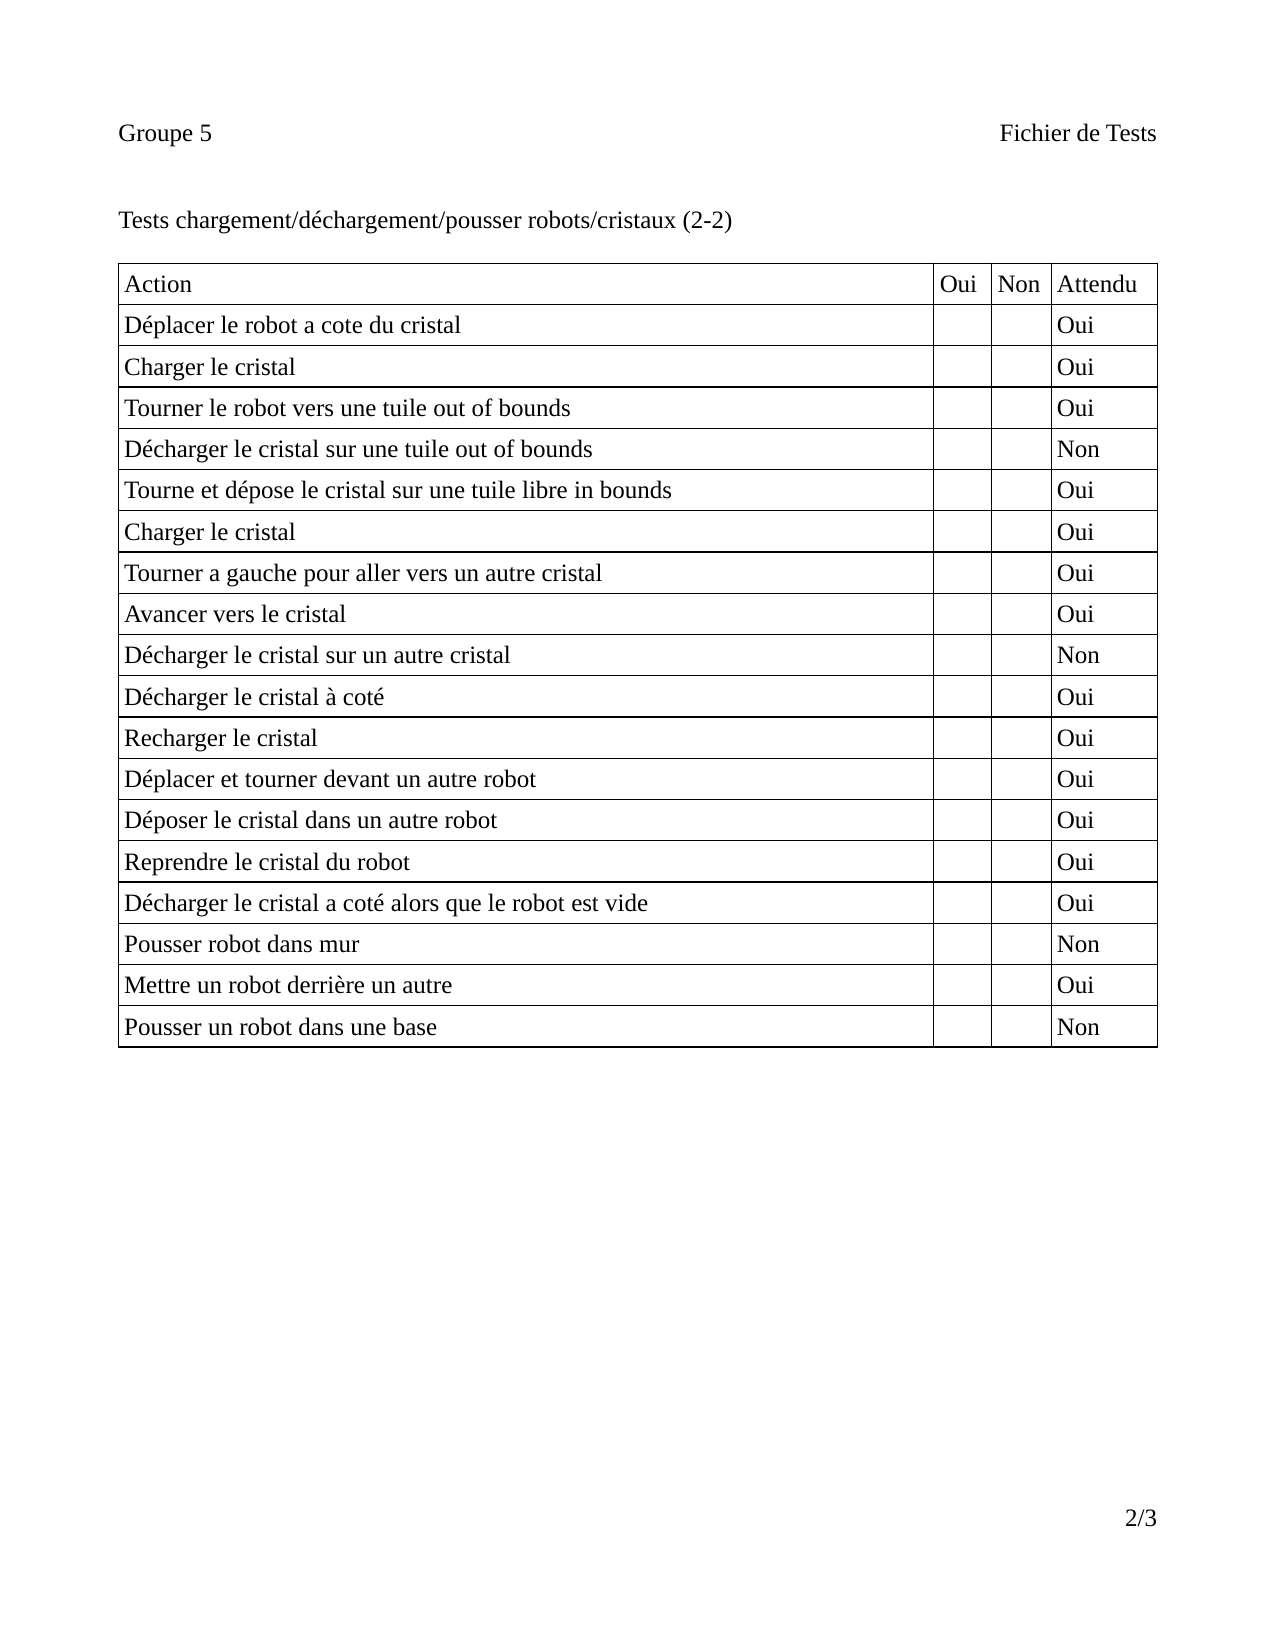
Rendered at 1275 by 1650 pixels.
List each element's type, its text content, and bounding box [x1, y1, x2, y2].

table_cell Tourner le robot vers une tuile out of bounds [119, 388, 933, 428]
table_cell [992, 511, 1051, 551]
table_cell Oui [1052, 718, 1157, 758]
table_cell Charger le cristal [119, 346, 933, 386]
table_cell Oui [1052, 965, 1157, 1005]
table_cell [992, 1006, 1051, 1046]
table_cell Non [1052, 429, 1157, 469]
table_cell Oui [1052, 553, 1157, 593]
table_cell [934, 718, 991, 758]
table_cell [992, 883, 1051, 923]
table_cell Décharger le cristal a coté alors que le robot est vide [119, 883, 933, 923]
table_cell Pousser robot dans mur [119, 924, 933, 964]
table_cell [934, 388, 991, 428]
table_cell [934, 470, 991, 510]
table_cell [992, 965, 1051, 1005]
table_cell [934, 346, 991, 386]
table_cell [934, 965, 991, 1005]
table_cell Reprendre le cristal du robot [119, 841, 933, 881]
table_cell Décharger le cristal sur une tuile out of bounds [119, 429, 933, 469]
table_cell Tourner a gauche pour aller vers un autre cristal [119, 553, 933, 593]
table_cell [934, 883, 991, 923]
table_cell [934, 800, 991, 840]
table_cell [992, 470, 1051, 510]
table_cell Oui [1052, 676, 1157, 716]
table_cell Oui [1052, 883, 1157, 923]
table_cell [992, 553, 1051, 593]
table_cell [934, 305, 991, 345]
table_cell Oui [1052, 346, 1157, 386]
table_cell Oui [1052, 800, 1157, 840]
table_cell [992, 429, 1051, 469]
table_header Oui [934, 264, 991, 304]
table_cell Tourne et dépose le cristal sur une tuile libre in bounds [119, 470, 933, 510]
table_cell Déplacer le robot a cote du cristal [119, 305, 933, 345]
table_cell Avancer vers le cristal [119, 594, 933, 634]
table_cell [992, 718, 1051, 758]
table_cell Non [1052, 635, 1157, 675]
table_cell [934, 511, 991, 551]
table_cell [992, 676, 1051, 716]
table_cell Oui [1052, 388, 1157, 428]
table_cell [934, 759, 991, 799]
table_cell [992, 388, 1051, 428]
table_cell [934, 1006, 991, 1046]
table_cell Oui [1052, 841, 1157, 881]
table_cell [992, 759, 1051, 799]
table_cell [992, 841, 1051, 881]
table_cell [934, 841, 991, 881]
table_cell Oui [1052, 470, 1157, 510]
table_cell Non [1052, 924, 1157, 964]
table_header Non [992, 264, 1051, 304]
table_cell [934, 924, 991, 964]
table_cell Non [1052, 1006, 1157, 1046]
table_cell [934, 594, 991, 634]
table_cell [934, 553, 991, 593]
table_cell [992, 924, 1051, 964]
table_cell [992, 594, 1051, 634]
table_cell Décharger le cristal sur un autre cristal [119, 635, 933, 675]
table_cell Charger le cristal [119, 511, 933, 551]
table_cell [992, 635, 1051, 675]
text Tests chargement/déchargement/pousser robots/cristaux (2-2) [118, 205, 1157, 234]
table_cell Décharger le cristal à coté [119, 676, 933, 716]
table_header Action [119, 264, 933, 304]
table_cell Oui [1052, 511, 1157, 551]
table_cell Oui [1052, 305, 1157, 345]
table_cell Oui [1052, 759, 1157, 799]
table_cell Déplacer et tourner devant un autre robot [119, 759, 933, 799]
table_cell Oui [1052, 594, 1157, 634]
table_cell Mettre un robot derrière un autre [119, 965, 933, 1005]
table_cell Déposer le cristal dans un autre robot [119, 800, 933, 840]
table_cell [992, 800, 1051, 840]
table_cell [934, 676, 991, 716]
table_cell Pousser un robot dans une base [119, 1006, 933, 1046]
table_cell Recharger le cristal [119, 718, 933, 758]
table_cell [992, 346, 1051, 386]
table_cell [934, 429, 991, 469]
table_cell [992, 305, 1051, 345]
table_cell [934, 635, 991, 675]
table_header Attendu [1052, 264, 1157, 304]
